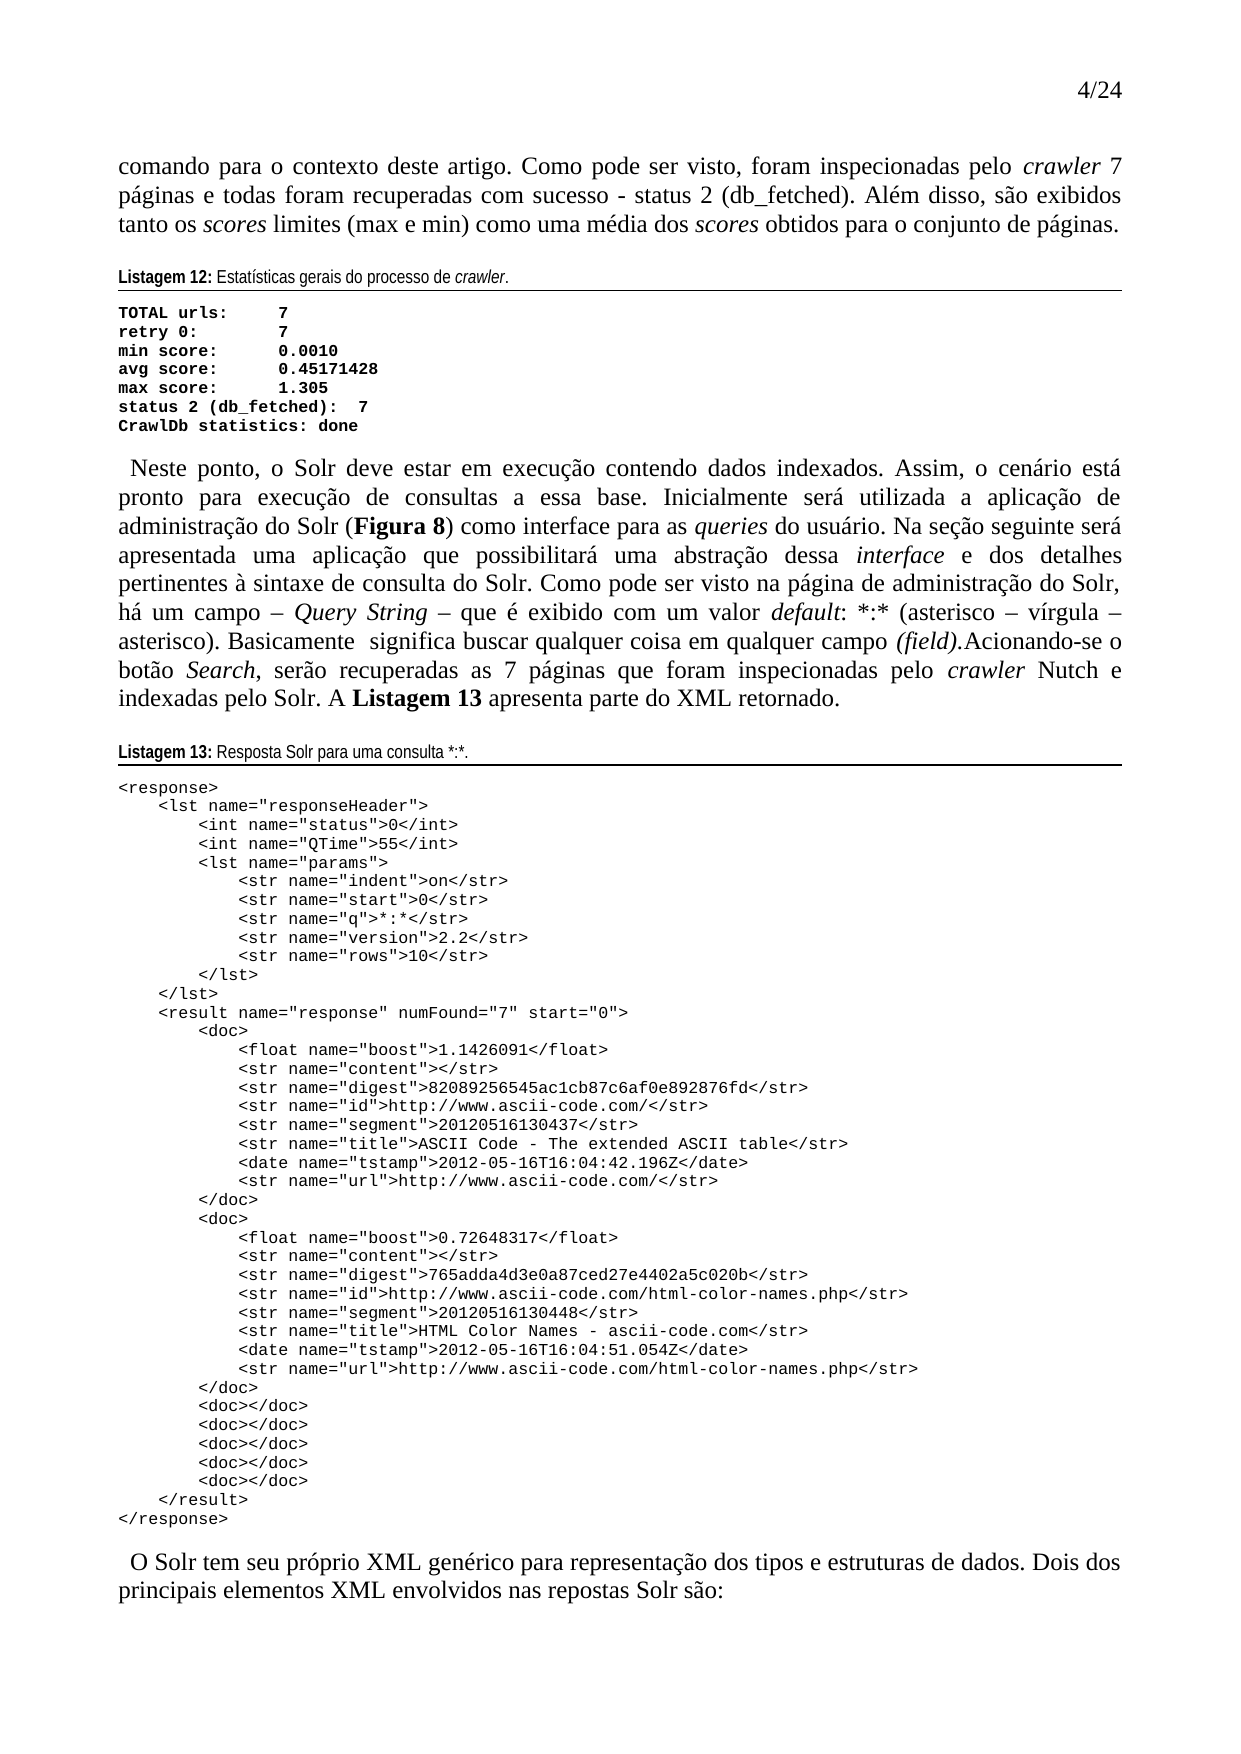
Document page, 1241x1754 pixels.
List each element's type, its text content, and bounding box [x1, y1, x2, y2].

list <response> [118, 778, 1122, 797]
list <str name="url">http://www.ascii-code.com/</str> [118, 1172, 1122, 1191]
list Listagem 13: Resposta Solr para uma consulta *:*. [118, 741, 1122, 764]
list Listagem 12: Estatísticas gerais do processo de crawler. [118, 266, 1122, 290]
list <doc></doc> [118, 1434, 1122, 1453]
list <date name="tstamp">2012-05-16T16:04:51.054Z</date> [118, 1341, 1122, 1359]
list retry 0: 7 [118, 322, 1122, 341]
text Neste ponto, o Solr deve estar em execução contendo dados indexados. Assim, o cenário está pronto para execução de consultas a essa base. Inicialmente será utilizada a aplicação de administração do Solr (Figura 8) como interface para as queries do usuário. Na seção seguinte será apresentada uma aplicação que possibilitará uma abstração dessa interface e dos detalhes pertinentes à sintaxe de consulta do Solr. Como pode ser visto na página de administração do Solr, há um campo – Query String – que é exibido com um valor default: *:* (asterisco – vírgula – asterisco). Basicamente significa buscar qualquer coisa em qualquer campo (field).Acionando-se o botão Search, serão recuperadas as 7 páginas que foram inspecionadas pelo crawler Nutch e indexadas pelo Solr. A Listagem 13 apresenta parte do XML retornado. [118, 453, 1122, 712]
list avg score: 0.45171428 [118, 360, 1122, 378]
list <str name="id">http://www.ascii-code.com/html-color-names.php</str> [118, 1284, 1122, 1303]
text comando para o contexto deste artigo. Como pode ser visto, foram inspecionadas pelo crawler 7 páginas e todas foram recuperadas com sucesso - status 2 (db_fetched). Além disso, são exibidos tanto os scores limites (max e min) como uma média dos scores obtidos para o conjunto de páginas. [118, 151, 1122, 237]
list </result> [118, 1491, 1122, 1509]
list <lst name="params"> [118, 853, 1122, 872]
list <doc></doc> [118, 1453, 1122, 1472]
list <str name="version">2.2</str> [118, 928, 1122, 947]
list TOTAL urls: 7 [118, 303, 1122, 322]
list max score: 1.305 [118, 378, 1122, 397]
list <doc></doc> [118, 1472, 1122, 1491]
list <doc></doc> [118, 1397, 1122, 1416]
list <str name="segment">20120516130448</str> [118, 1303, 1122, 1322]
list <str name="id">http://www.ascii-code.com/</str> [118, 1097, 1122, 1116]
list <str name="indent">on</str> [118, 872, 1122, 891]
list <lst name="responseHeader"> [118, 797, 1122, 816]
list <date name="tstamp">2012-05-16T16:04:42.196Z</date> [118, 1153, 1122, 1172]
list <str name="digest">765adda4d3e0a87ced27e4402a5c020b</str> [118, 1266, 1122, 1284]
list <str name="q">*:*</str> [118, 909, 1122, 928]
list <int name="status">0</int> [118, 816, 1122, 834]
list </doc> [118, 1191, 1122, 1209]
list <str name="content"></str> [118, 1059, 1122, 1078]
list <doc> [118, 1022, 1122, 1041]
list <doc> [118, 1209, 1122, 1228]
list CrawlDb statistics: done [118, 416, 1122, 435]
list <str name="content"></str> [118, 1247, 1122, 1266]
text O Solr tem seu próprio XML genérico para representação dos tipos e estruturas de dados. Dois dos principais elementos XML envolvidos nas repostas Solr são: [118, 1547, 1122, 1604]
list <str name="title">HTML Color Names - ascii-code.com</str> [118, 1322, 1122, 1341]
list <str name="digest">82089256545ac1cb87c6af0e892876fd</str> [118, 1078, 1122, 1097]
list <str name="segment">20120516130437</str> [118, 1116, 1122, 1134]
list <str name="rows">10</str> [118, 947, 1122, 966]
list </lst> [118, 984, 1122, 1003]
list </doc> [118, 1378, 1122, 1397]
list <int name="QTime">55</int> [118, 834, 1122, 853]
list <str name="title">ASCII Code - The extended ASCII table</str> [118, 1134, 1122, 1153]
list <doc></doc> [118, 1416, 1122, 1434]
list min score: 0.0010 [118, 341, 1122, 360]
list <str name="start">0</str> [118, 891, 1122, 909]
list </lst> [118, 966, 1122, 984]
list status 2 (db_fetched): 7 [118, 397, 1122, 416]
list <float name="boost">1.1426091</float> [118, 1041, 1122, 1059]
list </response> [118, 1509, 1122, 1528]
list <result name="response" numFound="7" start="0"> [118, 1003, 1122, 1022]
list <float name="boost">0.72648317</float> [118, 1228, 1122, 1247]
list <str name="url">http://www.ascii-code.com/html-color-names.php</str> [118, 1359, 1122, 1378]
